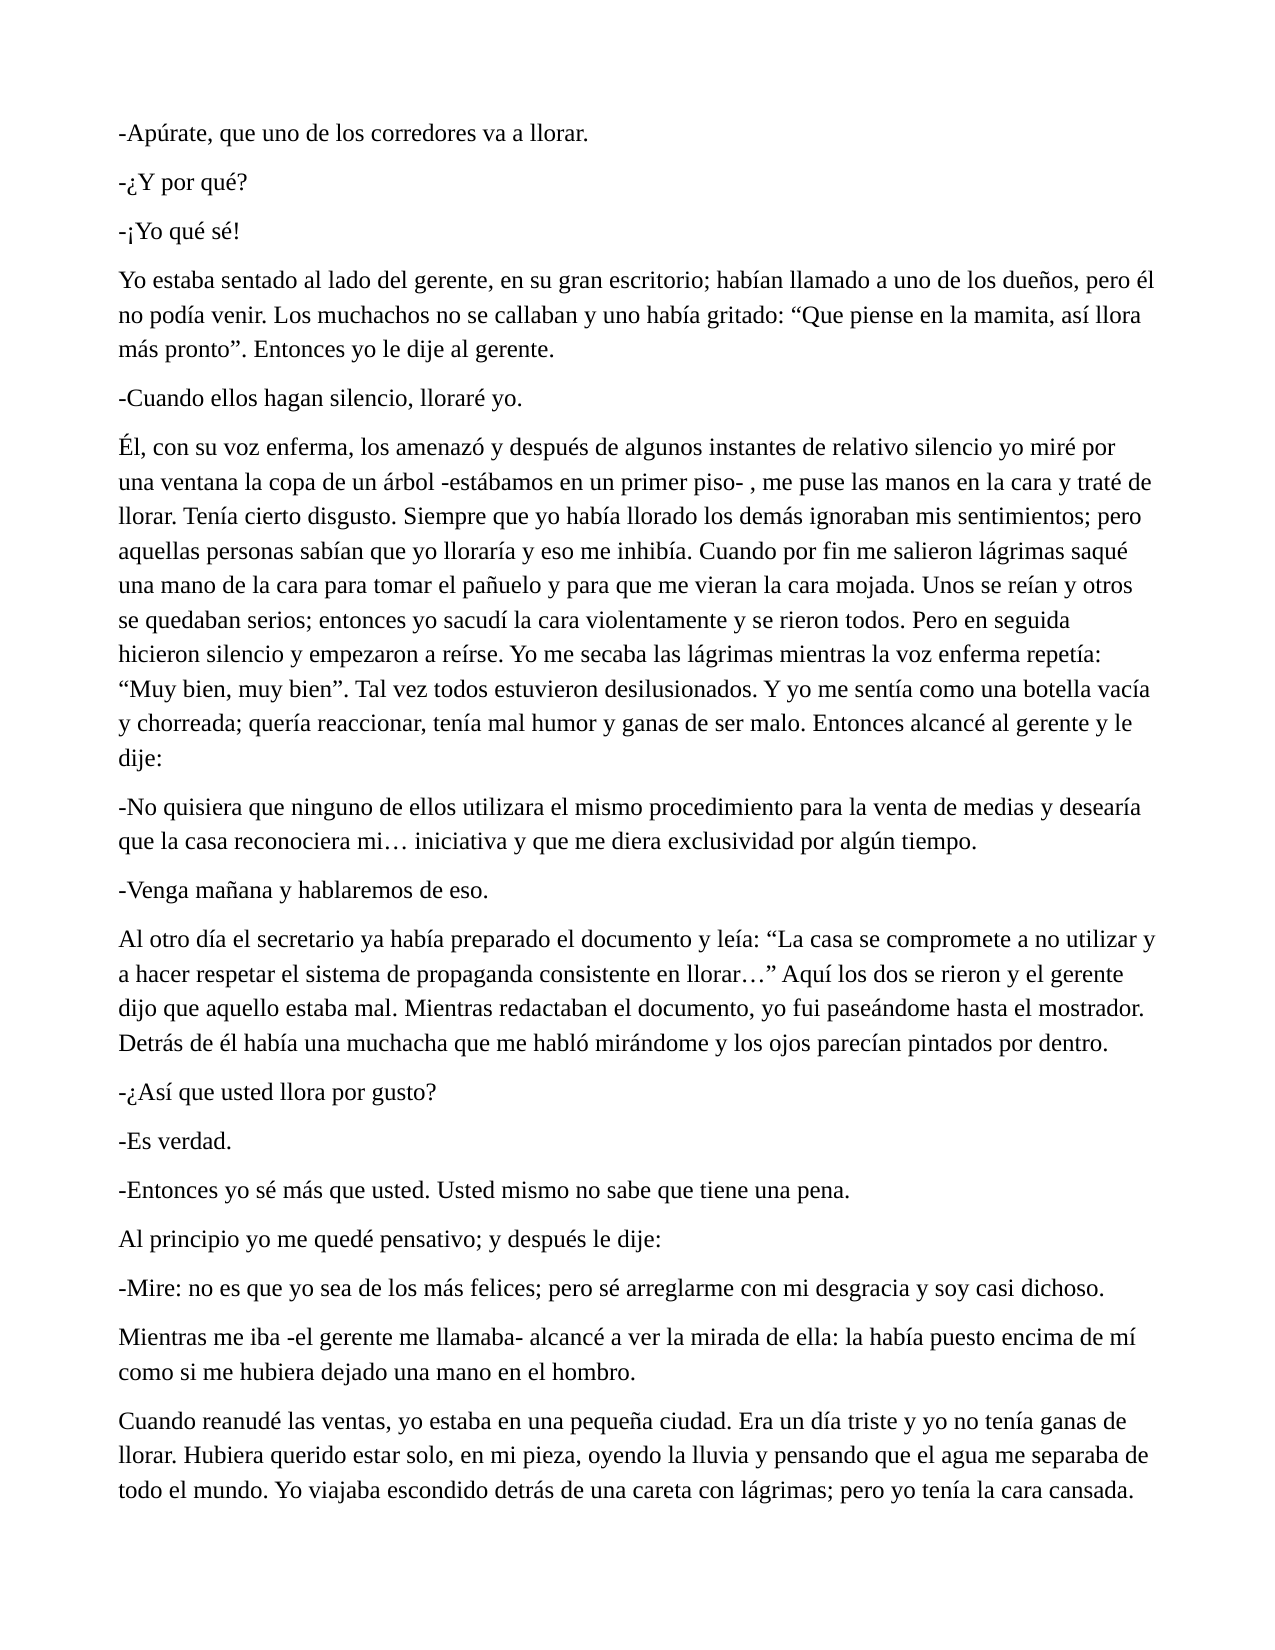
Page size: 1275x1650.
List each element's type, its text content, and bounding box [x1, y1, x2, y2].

text -¿Y por qué? [118, 167, 1157, 196]
text Al principio yo me quedé pensativo; y después le dije: [118, 1224, 1157, 1253]
text -Apúrate, que uno de los corredores va a llorar. [118, 118, 1157, 147]
text -Es verdad. [118, 1126, 1157, 1155]
text Yo estaba sentado al lado del gerente, en su gran escritorio; habían llamado a uno de los dueños, pero él no podía venir. Los muchachos no se callaban y uno había gritado: “Que piense en la mamita, así llora más pronto”. Entonces yo le dije al gerente. [118, 265, 1157, 363]
text Al otro día el secretario ya había preparado el documento y leía: “La casa se compromete a no utilizar y a hacer respetar el sistema de propaganda consistente en llorar…” Aquí los dos se rieron y el gerente dijo que aquello estaba mal. Mientras redactaban el documento, yo fui paseándome hasta el mostrador. Detrás de él había una muchacha que me habló mirándome y los ojos parecían pintados por dentro. [118, 924, 1157, 1057]
text Mientras me iba -el gerente me llamaba- alcancé a ver la mirada de ella: la había puesto encima de mí como si me hubiera dejado una mano en el hombro. [118, 1322, 1157, 1385]
text -Entonces yo sé más que usted. Usted mismo no sabe que tiene una pena. [118, 1175, 1157, 1204]
text -¿Así que usted llora por gusto? [118, 1077, 1157, 1106]
text -No quisiera que ninguno de ellos utilizara el mismo procedimiento para la venta de medias y desearía que la casa reconociera mi… iniciativa y que me diera exclusividad por algún tiempo. [118, 792, 1157, 855]
text -Venga mañana y hablaremos de eso. [118, 875, 1157, 904]
text -¡Yo qué sé! [118, 216, 1157, 245]
text Él, con su voz enferma, los amenazó y después de algunos instantes de relativo silencio yo miré por una ventana la copa de un árbol -estábamos en un primer piso- , me puse las manos en la cara y traté de llorar. Tenía cierto disgusto. Siempre que yo había llorado los demás ignoraban mis sentimientos; pero aquellas personas sabían que yo lloraría y eso me inhibía. Cuando por fin me salieron lágrimas saqué una mano de la cara para tomar el pañuelo y para que me vieran la cara mojada. Unos se reían y otros se quedaban serios; entonces yo sacudí la cara violentamente y se rieron todos. Pero en seguida hicieron silencio y empezaron a reírse. Yo me secaba las lágrimas mientras la voz enferma repetía: “Muy bien, muy bien”. Tal vez todos estuvieron desilusionados. Y yo me sentía como una botella vacía y chorreada; quería reaccionar, tenía mal humor y ganas de ser malo. Entonces alcancé al gerente y le dije: [118, 432, 1157, 771]
text Cuando reanudé las ventas, yo estaba en una pequeña ciudad. Era un día triste y yo no tenía ganas de llorar. Hubiera querido estar solo, en mi pieza, oyendo la lluvia y pensando que el agua me separaba de todo el mundo. Yo viajaba escondido detrás de una careta con lágrimas; pero yo tenía la cara cansada. [118, 1406, 1157, 1503]
text -Mire: no es que yo sea de los más felices; pero sé arreglarme con mi desgracia y soy casi dichoso. [118, 1273, 1157, 1302]
text -Cuando ellos hagan silencio, lloraré yo. [118, 383, 1157, 412]
